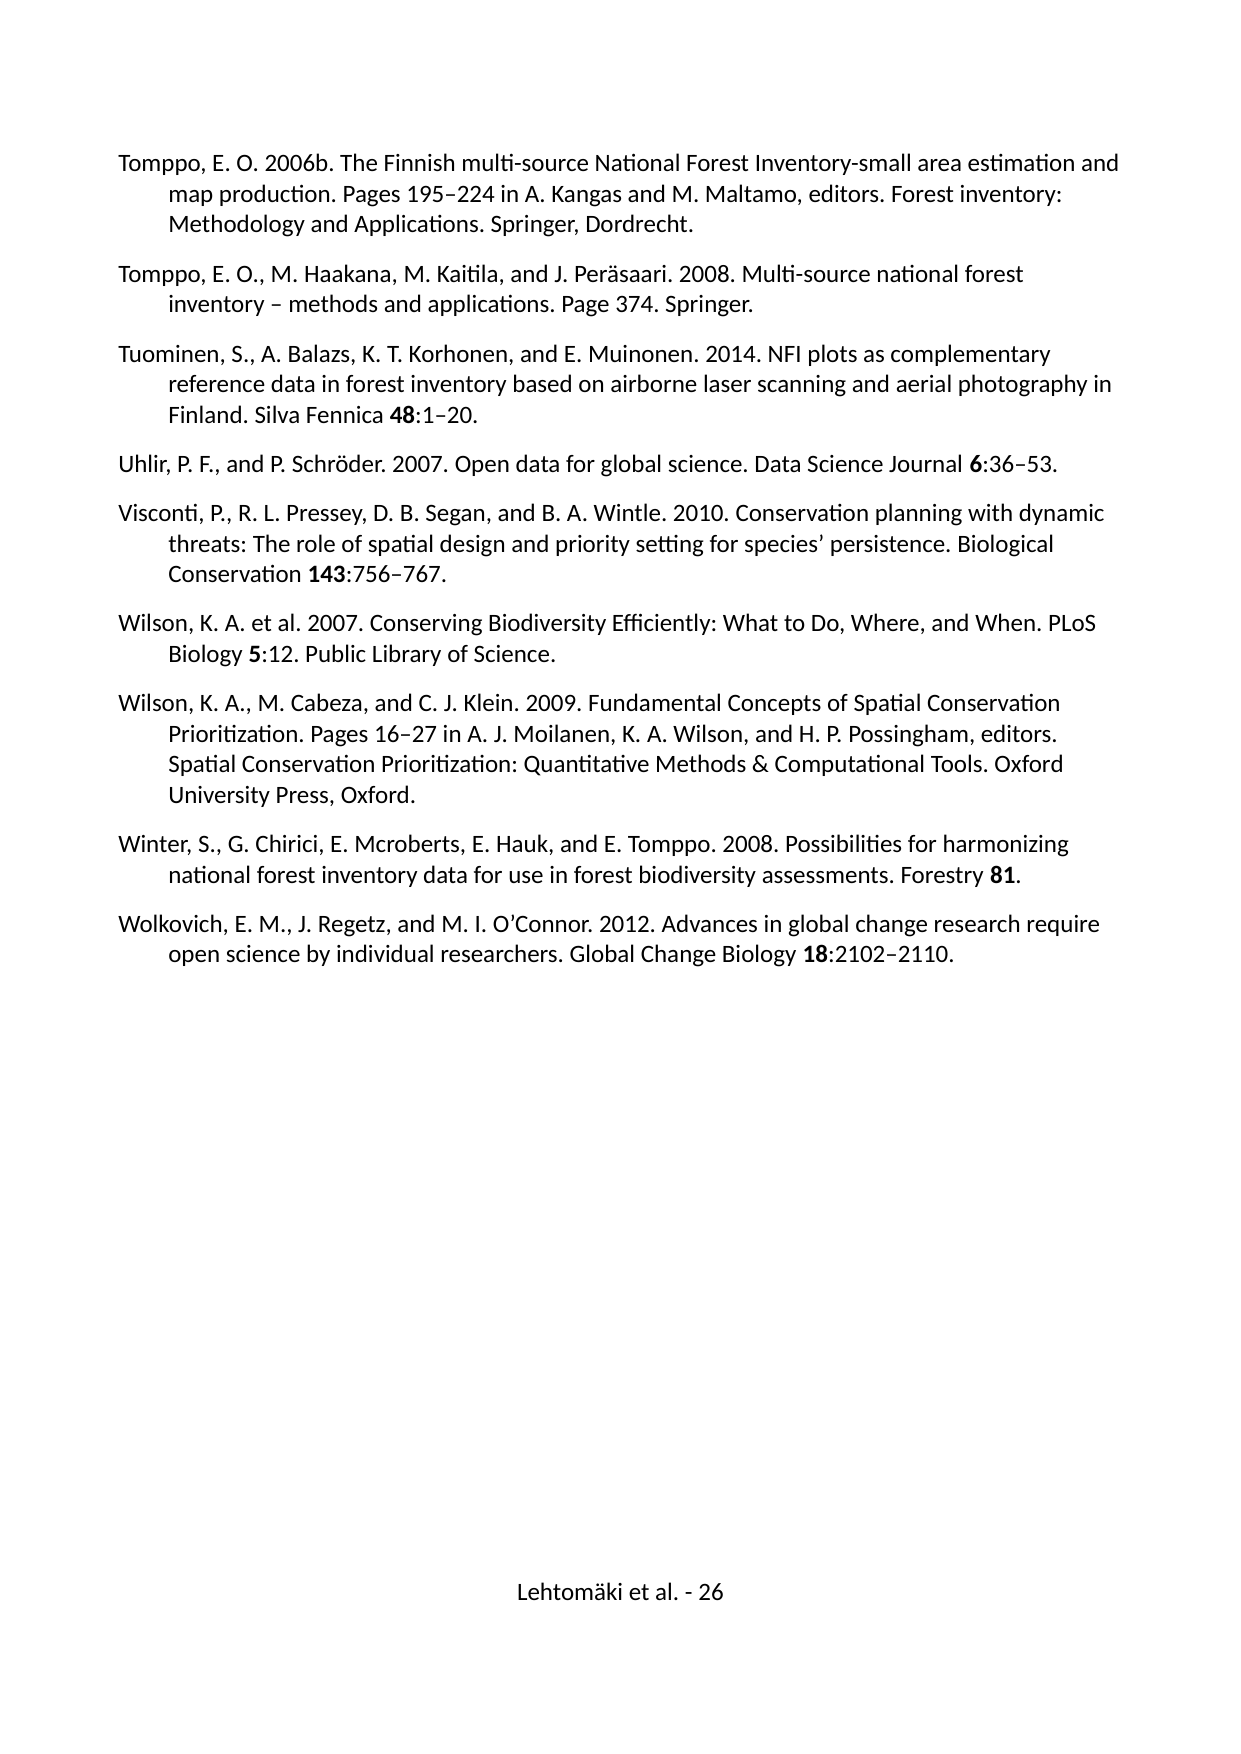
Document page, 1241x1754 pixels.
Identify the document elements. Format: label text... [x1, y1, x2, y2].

text Wolkovich, E. M., J. Regetz, and M. I. O’Connor. 2012. Advances in global change research require open science by individual researchers. Global Change Biology 18:2102–2110. [118, 908, 1122, 969]
text Wilson, K. A. et al. 2007. Conserving Biodiversity Efficiently: What to Do, Where, and When. PLoS Biology 5:12. Public Library of Science. [118, 608, 1122, 669]
text Visconti, P., R. L. Pressey, D. B. Segan, and B. A. Wintle. 2010. Conservation planning with dynamic threats: The role of spatial design and priority setting for species’ persistence. Biological Conservation 143:756–767. [118, 497, 1122, 589]
text Tomppo, E. O. 2006b. The Finnish multi-source National Forest Inventory-small area estimation and map production. Pages 195–224 in A. Kangas and M. Maltamo, editors. Forest inventory: Methodology and Applications. Springer, Dordrecht. [118, 148, 1122, 239]
text Uhlir, P. F., and P. Schröder. 2007. Open data for global science. Data Science Journal 6:36–53. [118, 448, 1122, 478]
text Wilson, K. A., M. Cabeza, and C. J. Klein. 2009. Fundamental Concepts of Spatial Conservation Prioritization. Pages 16–27 in A. J. Moilanen, K. A. Wilson, and H. P. Possingham, editors. Spatial Conservation Prioritization: Quantitative Methods & Computational Tools. Oxford University Press, Oxford. [118, 687, 1122, 809]
text Winter, S., G. Chirici, E. Mcroberts, E. Hauk, and E. Tomppo. 2008. Possibilities for harmonizing national forest inventory data for use in forest biodiversity assessments. Forestry 81. [118, 828, 1122, 889]
text Tomppo, E. O., M. Haakana, M. Kaitila, and J. Peräsaari. 2008. Multi-source national forest inventory – methods and applications. Page 374. Springer. [118, 258, 1122, 319]
text Tuominen, S., A. Balazs, K. T. Korhonen, and E. Muinonen. 2014. NFI plots as complementary reference data in forest inventory based on airborne laser scanning and aerial photography in Finland. Silva Fennica 48:1–20. [118, 338, 1122, 429]
